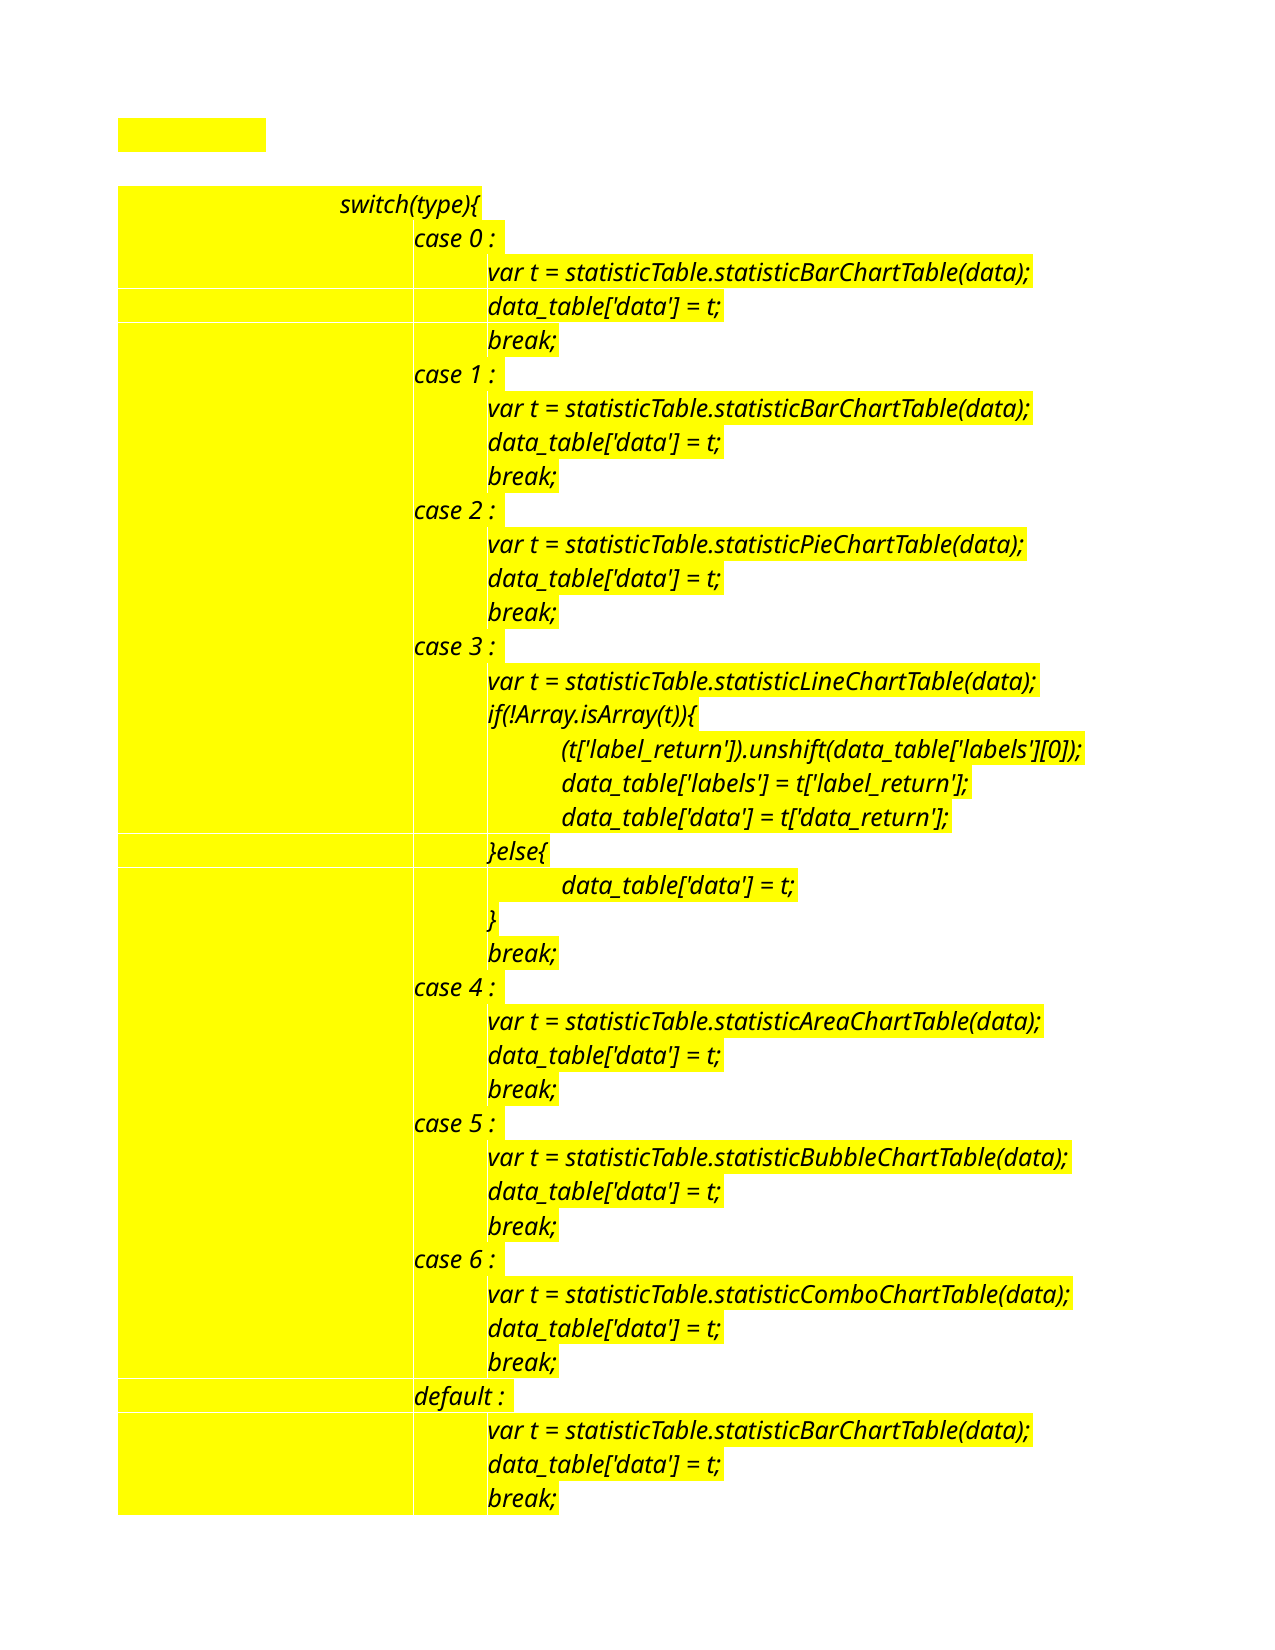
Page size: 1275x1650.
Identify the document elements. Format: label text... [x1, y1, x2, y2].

text data_table['data'] = t; [118, 1038, 1157, 1072]
text } [118, 902, 1157, 936]
text data_table['data'] = t; [118, 1310, 1157, 1344]
text default : [118, 1378, 1157, 1412]
text if(!Array.isArray(t)){ [118, 697, 1157, 731]
text var t = statisticTable.statisticComboChartTable(data); [118, 1276, 1157, 1310]
text break; [118, 1344, 1157, 1378]
text var t = statisticTable.statisticBarChartTable(data); [118, 254, 1157, 288]
text var t = statisticTable.statisticPieChartTable(data); [118, 527, 1157, 561]
text case 4 : [118, 970, 1157, 1004]
text var t = statisticTable.statisticAreaChartTable(data); [118, 1004, 1157, 1038]
text break; [118, 595, 1157, 629]
text case 5 : [118, 1106, 1157, 1140]
text data_table['data'] = t; [118, 867, 1157, 902]
text case 1 : [118, 357, 1157, 391]
text var t = statisticTable.statisticBarChartTable(data); [118, 391, 1157, 425]
text var t = statisticTable.statisticBarChartTable(data); [118, 1412, 1157, 1447]
text data_table['data'] = t; [118, 1174, 1157, 1208]
text case 6 : [118, 1242, 1157, 1276]
text case 2 : [118, 493, 1157, 527]
text switch(type){ [118, 186, 1157, 220]
text data_table['labels'] = t['label_return']; [118, 765, 1157, 799]
text }else{ [118, 833, 1157, 867]
text break; [118, 1481, 1157, 1515]
text data_table['data'] = t; [118, 561, 1157, 595]
text data_table['data'] = t['data_return']; [118, 799, 1157, 833]
text var t = statisticTable.statisticBubbleChartTable(data); [118, 1140, 1157, 1174]
text var t = statisticTable.statisticLineChartTable(data); [118, 663, 1157, 697]
text case 0 : [118, 220, 1157, 254]
text data_table['data'] = t; [118, 425, 1157, 459]
text break; [118, 459, 1157, 493]
text data_table['data'] = t; [118, 288, 1157, 322]
text break; [118, 1072, 1157, 1106]
text break; [118, 322, 1157, 357]
text break; [118, 1208, 1157, 1242]
text case 3 : [118, 629, 1157, 663]
text data_table['data'] = t; [118, 1447, 1157, 1481]
text break; [118, 936, 1157, 970]
text (t['label_return']).unshift(data_table['labels'][0]); [118, 731, 1157, 765]
